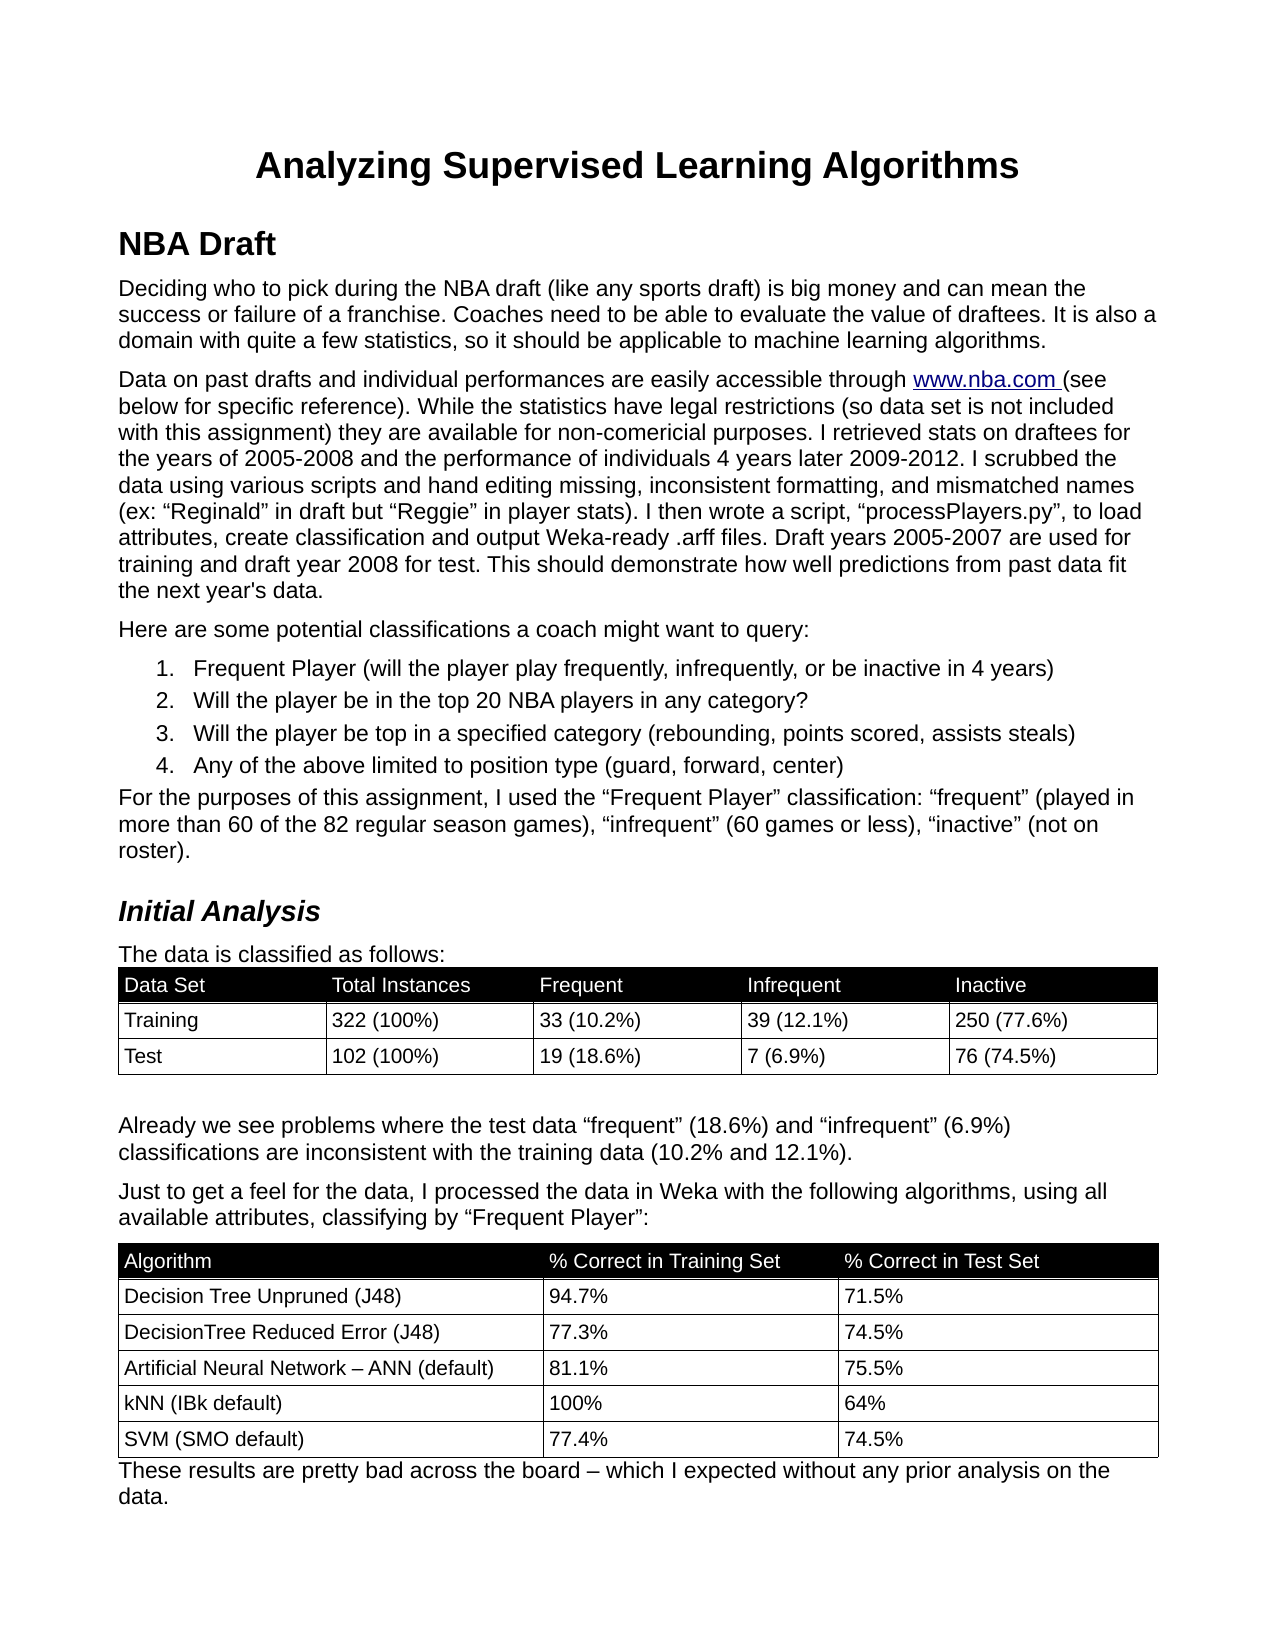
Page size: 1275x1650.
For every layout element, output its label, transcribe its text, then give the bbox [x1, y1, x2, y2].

list Frequent Player (will the player play frequently, infrequently, or be inactive in 4 years) [156, 655, 1157, 681]
subtitle Initial Analysis [118, 894, 1157, 928]
table_cell 74.5% [839, 1422, 1158, 1457]
text Here are some potential classifications a coach might want to query: [118, 616, 1157, 642]
table_cell 322 (100%) [327, 1004, 533, 1038]
title Analyzing Supervised Learning Algorithms [118, 143, 1157, 186]
table_cell Test [119, 1039, 326, 1073]
list Will the player be in the top 20 NBA players in any category? [156, 687, 1157, 713]
table_cell 77.3% [544, 1315, 838, 1350]
table_header Data Set [119, 968, 326, 1002]
text Just to get a feel for the data, I processed the data in Weka with the following algorithms, using all available attributes, classifying by “Frequent Player”: [118, 1178, 1157, 1230]
text The data is classified as follows: [118, 941, 1157, 967]
table_cell 39 (12.1%) [742, 1004, 949, 1038]
text These results are pretty bad across the board – which I expected without any prior analysis on the data. [118, 1458, 1157, 1509]
table_cell 77.4% [544, 1422, 838, 1457]
table_cell 102 (100%) [327, 1039, 533, 1073]
table_cell 33 (10.2%) [534, 1004, 741, 1038]
table_cell 64% [839, 1386, 1158, 1421]
table_header Total Instances [327, 968, 533, 1002]
table_cell kNN (IBk default) [119, 1386, 543, 1421]
text Deciding who to pick during the NBA draft (like any sports draft) is big money and can mean the success or failure of a franchise. Coaches need to be able to evaluate the value of draftees. It is also a domain with quite a few statistics, so it should be applicable to machine learning algorithms. [118, 275, 1157, 354]
table_cell 74.5% [839, 1315, 1158, 1350]
table_cell 250 (77.6%) [950, 1004, 1157, 1038]
table_cell Artificial Neural Network – ANN (default) [119, 1351, 543, 1385]
table_cell 19 (18.6%) [534, 1039, 741, 1073]
table_cell 71.5% [839, 1280, 1158, 1314]
table_cell Decision Tree Unpruned (J48) [119, 1280, 543, 1314]
table_cell 76 (74.5%) [950, 1039, 1157, 1073]
table_cell 7 (6.9%) [742, 1039, 949, 1073]
table_cell DecisionTree Reduced Error (J48) [119, 1315, 543, 1350]
text For the purposes of this assignment, I used the “Frequent Player” classification: “frequent” (played in more than 60 of the 82 regular season games), “infrequent” (60 games or less), “inactive” (not on roster). [118, 784, 1157, 863]
table_header % Correct in Test Set [839, 1244, 1158, 1278]
table_cell 81.1% [544, 1351, 838, 1385]
list Any of the above limited to position type (guard, forward, center) [156, 752, 1157, 778]
subtitle NBA Draft [118, 224, 1157, 262]
list Will the player be top in a specified category (rebounding, points scored, assists steals) [156, 719, 1157, 746]
table_header % Correct in Training Set [544, 1244, 838, 1278]
table_cell SVM (SMO default) [119, 1422, 543, 1457]
text Data on past drafts and individual performances are easily accessible through www.nba.com (see below for specific reference). While the statistics have legal restrictions (so data set is not included with this assignment) they are available for non-comericial purposes. I retrieved stats on draftees for the years of 2005-2008 and the performance of individuals 4 years later 2009-2012. I scrubbed the data using various scripts and hand editing missing, inconsistent formatting, and mismatched names (ex: “Reginald” in draft but “Reggie” in player stats). I then wrote a script, “processPlayers.py”, to load attributes, create classification and output Weka-ready .arff files. Draft years 2005-2007 are used for training and draft year 2008 for test. This should demonstrate how well predictions from past data fit the next year's data. [118, 366, 1157, 603]
table_cell 75.5% [839, 1351, 1158, 1385]
table_cell 100% [544, 1386, 838, 1421]
table_header Algorithm [119, 1244, 543, 1278]
table_cell 94.7% [544, 1280, 838, 1314]
text Already we see problems where the test data “frequent” (18.6%) and “infrequent” (6.9%) classifications are inconsistent with the training data (10.2% and 12.1%). [118, 1112, 1157, 1165]
table_header Frequent [534, 968, 741, 1002]
table_header Inactive [950, 968, 1157, 1002]
table_cell Training [119, 1004, 326, 1038]
table_header Infrequent [742, 968, 949, 1002]
